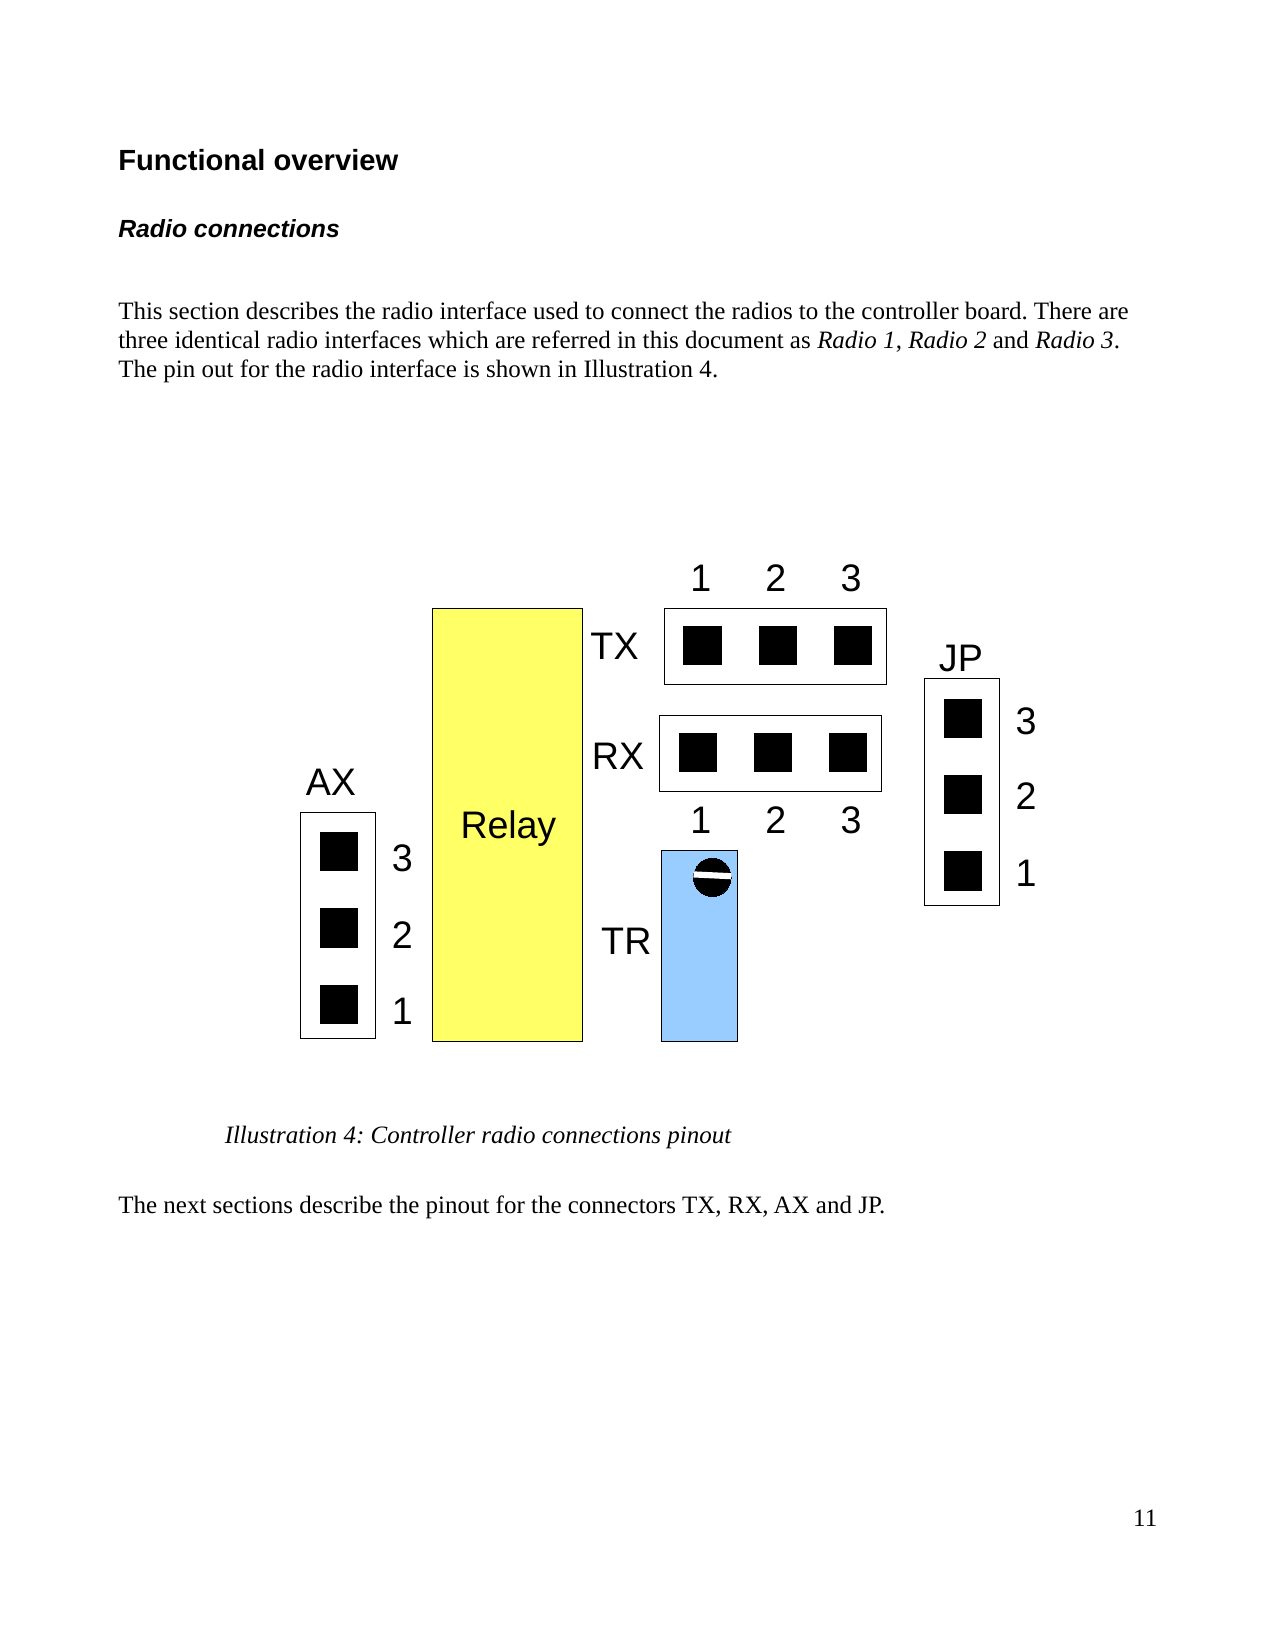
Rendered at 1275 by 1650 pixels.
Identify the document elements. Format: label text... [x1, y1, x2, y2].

text Illustration 4: Controller radio connections pinout [224, 1121, 1051, 1149]
text The next sections describe the pinout for the connectors TX, RX, AX and JP. [118, 1191, 1157, 1219]
text This section describes the radio interface used to connect the radios to the controller board. There are three identical radio interfaces which are referred in this document as Radio 1, Radio 2 and Radio 3. The pin out for the radio interface is shown in Illustration 4. [118, 296, 1157, 383]
subtitle Radio connections [118, 214, 1157, 243]
subtitle Functional overview [118, 143, 1157, 177]
